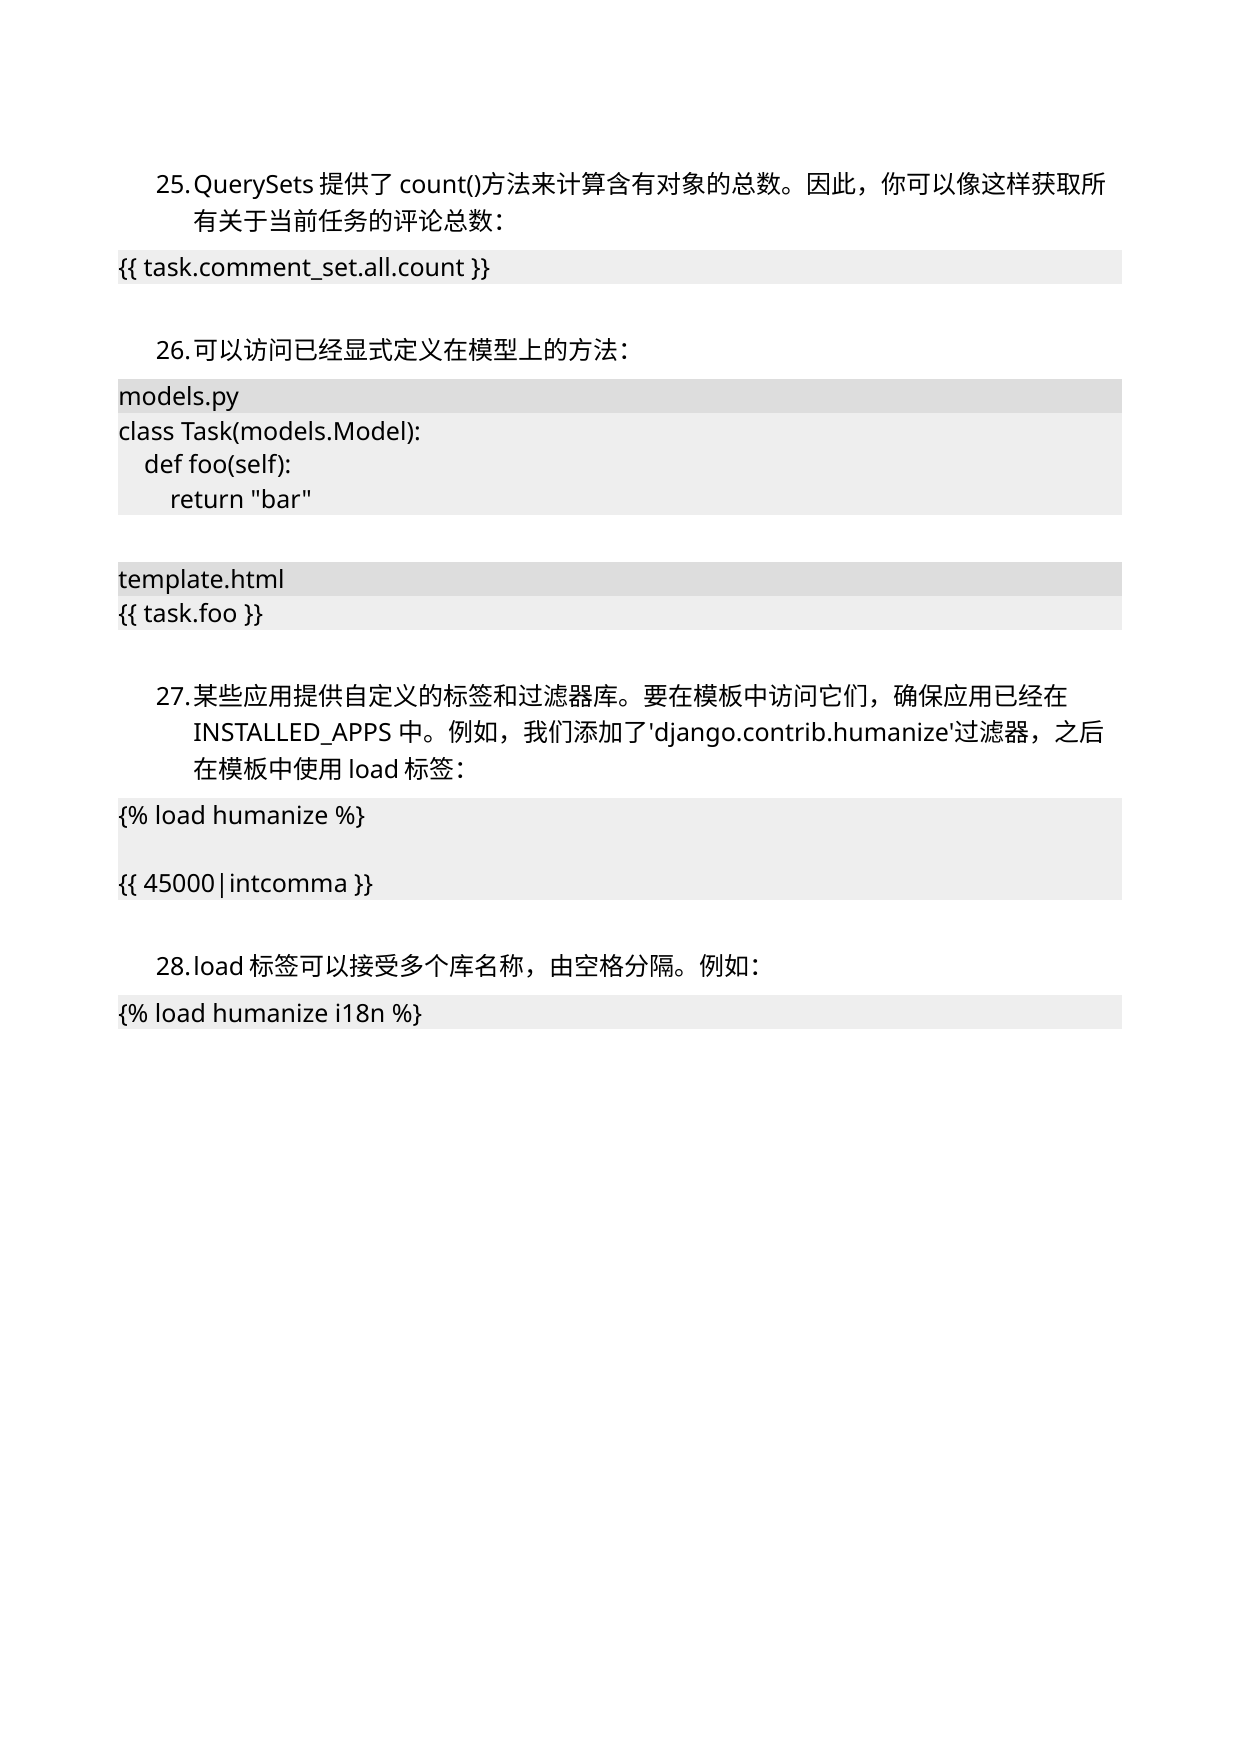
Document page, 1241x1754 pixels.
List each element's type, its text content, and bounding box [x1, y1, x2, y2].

table_header {% load humanize %} {{ 45000|intcomma }} [118, 798, 1122, 900]
table_cell {{ task.foo }} [118, 596, 1122, 630]
list QuerySets提供了count()方法来计算含有对象的总数。因此，你可以像这样获取所有关于当前任务的评论总数： [156, 165, 1122, 237]
list 某些应用提供自定义的标签和过滤器库。要在模板中访问它们，确保应用已经在INSTALLED_APPS 中。例如，我们添加了'django.contrib.humanize'过滤器，之后在模板中使用load标签： [156, 677, 1122, 785]
table_cell class Task(models.Model): def foo(self): return "bar" [118, 413, 1122, 515]
table_header models.py [118, 379, 1122, 413]
table_header template.html [118, 562, 1122, 596]
table_header {% load humanize i18n %} [118, 995, 1122, 1029]
table_header {{ task.comment_set.all.count }} [118, 250, 1122, 284]
list 可以访问已经显式定义在模型上的方法： [156, 330, 1122, 367]
list load标签可以接受多个库名称，由空格分隔。例如： [156, 947, 1122, 983]
